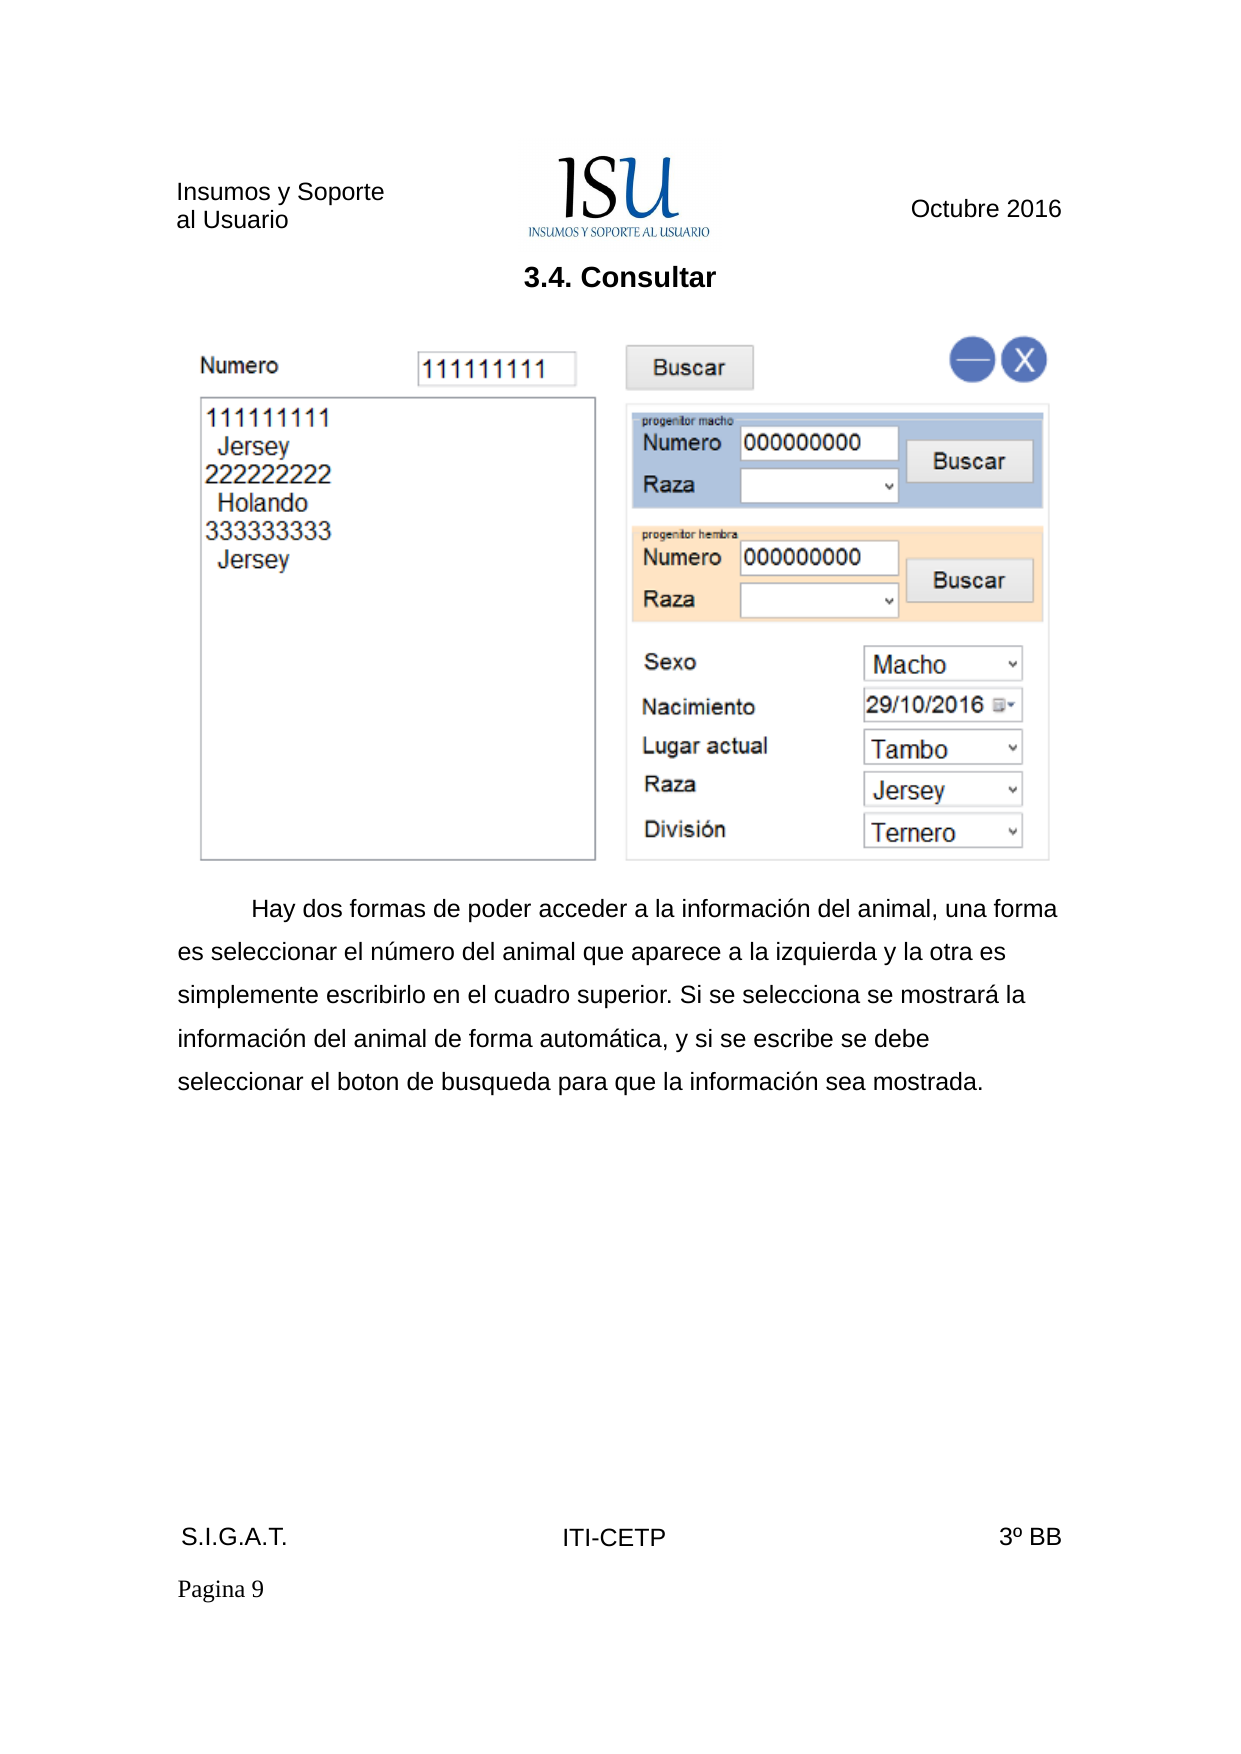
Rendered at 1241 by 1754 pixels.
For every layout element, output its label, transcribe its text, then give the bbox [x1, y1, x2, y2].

text [177, 310, 1063, 328]
picture [517, 138, 723, 252]
text Hay dos formas de poder acceder a la información del animal, una forma es seleccionar el número del animal que aparece a la izquierda y la otra es simplemente escribirlo en el cuadro superior. Si se selecciona se mostrará la información del animal de forma automática, y si se escribe se debe seleccionar el boton de busqueda para que la información sea mostrada. [177, 880, 1063, 1095]
text 3.4. Consultar [177, 260, 1063, 293]
